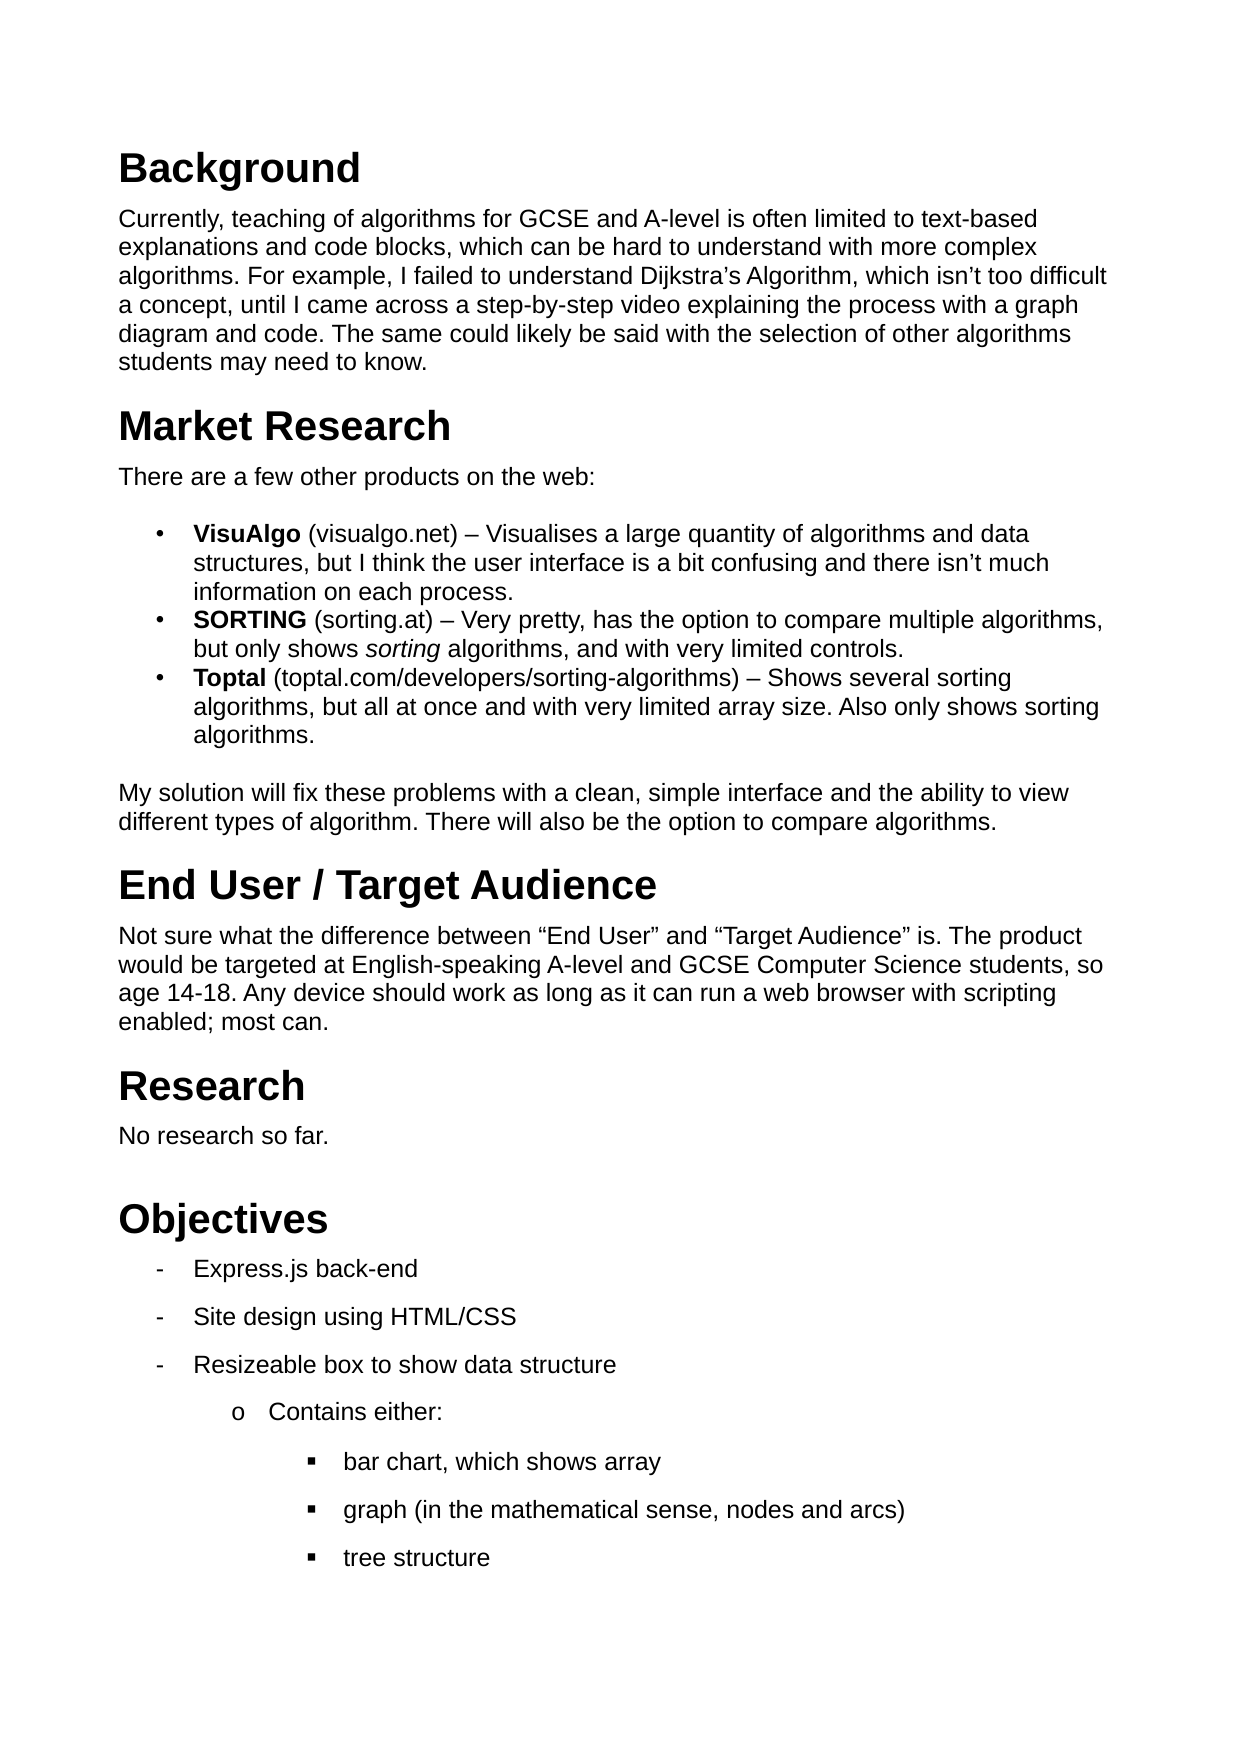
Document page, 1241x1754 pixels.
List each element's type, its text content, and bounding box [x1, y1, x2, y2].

list SORTING (sorting.at) – Very pretty, has the option to compare multiple algorithms, but only shows sorting algorithms, and with very limited controls. [156, 605, 1122, 663]
list Resizeable box to show data structure [156, 1349, 1122, 1378]
list bar chart, which shows array [306, 1447, 1122, 1476]
subtitle End User / Target Audience [118, 861, 1122, 908]
subtitle Objectives [118, 1194, 1122, 1242]
subtitle Research [118, 1061, 1122, 1109]
list Toptal (toptal.com/developers/sorting-algorithms) – Shows several sorting algorithms, but all at once and with very limited array size. Also only shows sorting algorithms. [156, 663, 1122, 749]
text Not sure what the difference between “End User” and “Target Audience” is. The product would be targeted at English-speaking A-level and GCSE Computer Science students, so age 14-18. Any device should work as long as it can run a web browser with scripting enabled; most can. [118, 921, 1122, 1036]
subtitle Market Research [118, 401, 1122, 449]
list Express.js back-end [156, 1254, 1122, 1283]
text Currently, teaching of algorithms for GCSE and A-level is often limited to text-based explanations and code blocks, which can be hard to understand with more complex algorithms. For example, I failed to understand Dijkstra’s Algorithm, which isn’t too difficult a concept, until I came across a step-by-step video explaining the process with a graph diagram and code. The same could likely be said with the selection of other algorithms students may need to know. [118, 203, 1122, 376]
text No research so far. [118, 1121, 1122, 1150]
list VisuAlgo (visualgo.net) – Visualises a large quantity of algorithms and data structures, but I think the user interface is a bit confusing and there isn’t much information on each process. [156, 519, 1122, 605]
subtitle Background [118, 143, 1122, 191]
list Contains either: [231, 1397, 1122, 1428]
text There are a few other products on the web: [118, 461, 1122, 490]
text My solution will fix these problems with a clean, simple interface and the ability to view different types of algorithm. There will also be the option to compare algorithms. [118, 778, 1122, 836]
list tree structure [306, 1543, 1122, 1572]
list Site design using HTML/CSS [156, 1302, 1122, 1331]
list graph (in the mathematical sense, nodes and arcs) [306, 1495, 1122, 1524]
